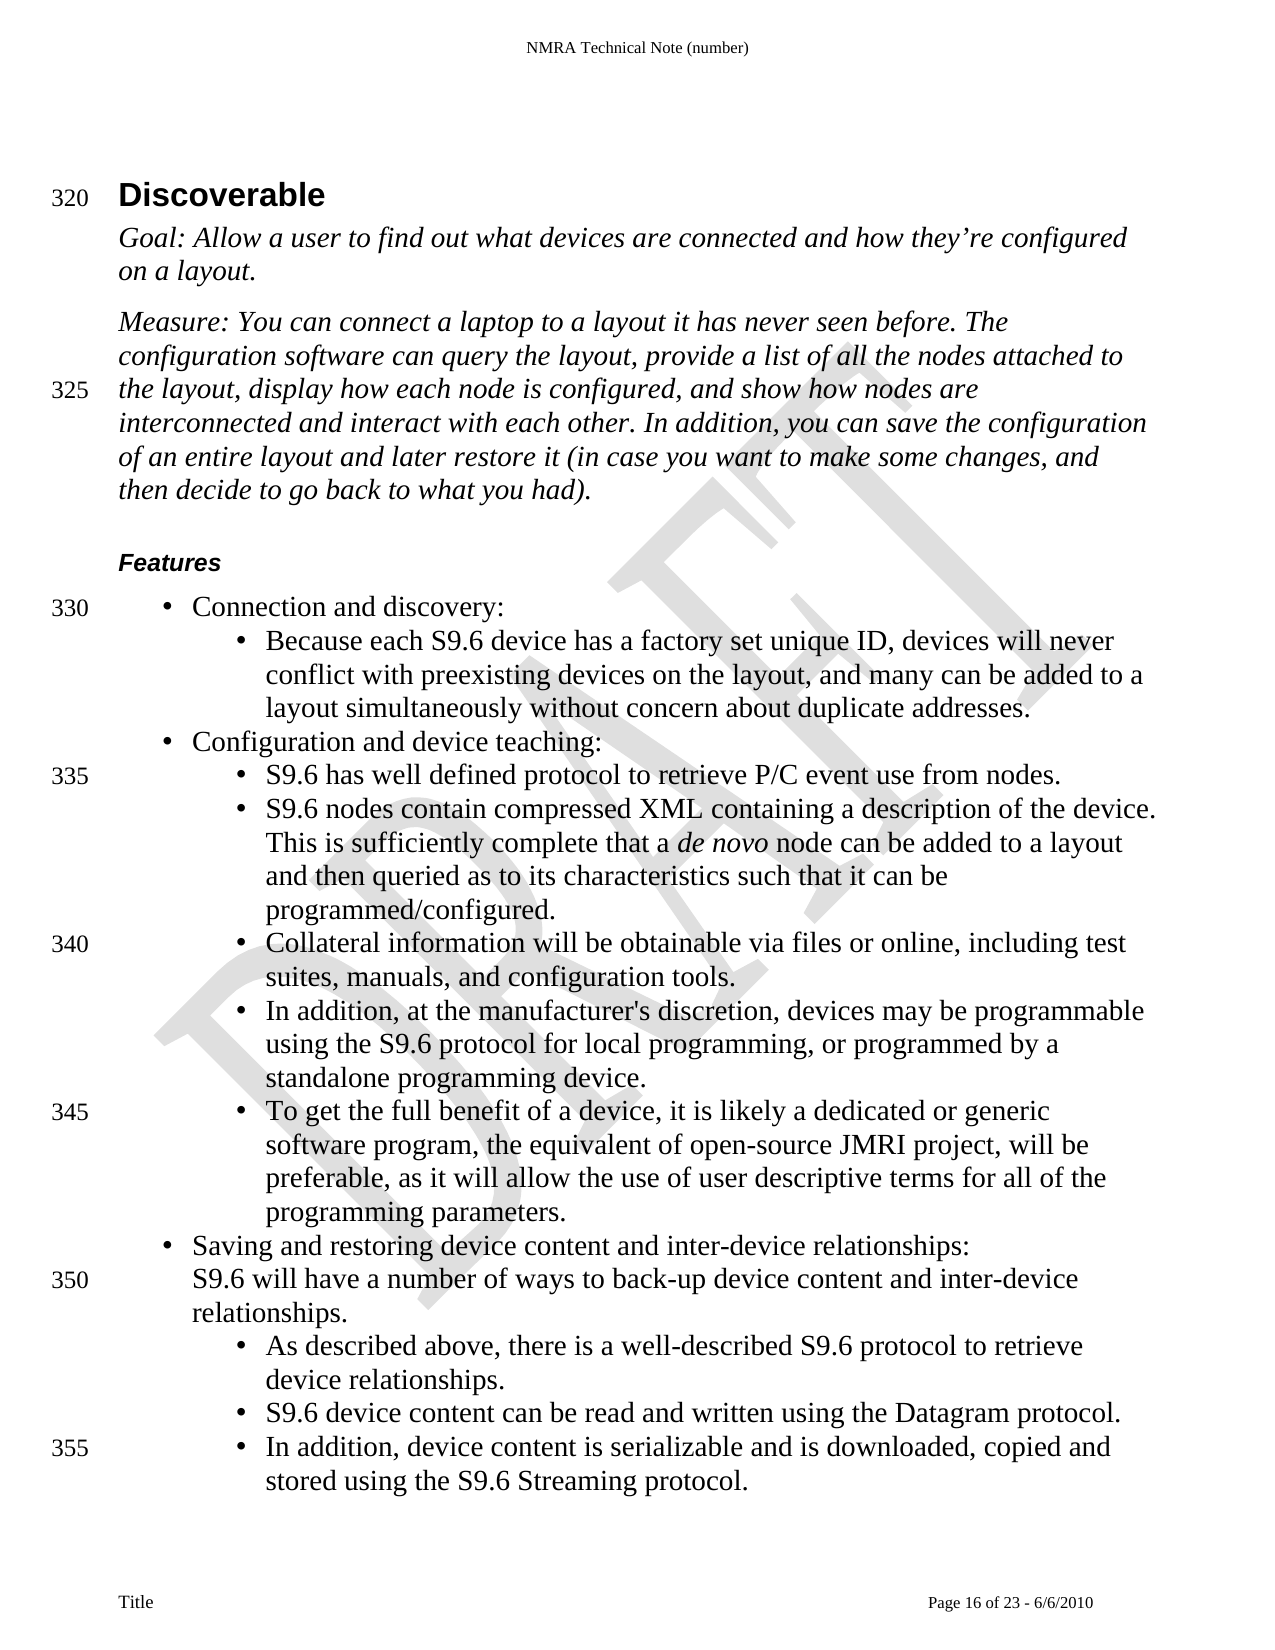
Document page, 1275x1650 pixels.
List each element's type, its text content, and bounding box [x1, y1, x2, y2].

list In addition, at the manufacturer's discretion, devices may be programmable using the S9.6 protocol for local programming, or programmed by a standalone programming device. [502, 993, 1157, 1093]
list Collateral information will be obtainable via files or online, including test suites, manuals, and configuration tools. [702, 925, 1157, 993]
list Configuration and device teaching: [162, 724, 565, 757]
list S9.6 has well defined protocol to retrieve P/C event use from nodes. [860, 757, 1157, 791]
text Goal: Allow a user to find out what devices are connected and how they’re configured on a layout. [118, 220, 1157, 287]
list Saving and restoring device content and inter-device relationships: S9.6 will have a number of ways to back-up device content and inter-device relationships. [162, 1228, 1157, 1328]
list In addition, at the manufacturer's discretion, devices may be programmable using the S9.6 protocol for local programming, or programmed by a standalone programming device. [390, 993, 544, 1093]
text Measure: You can connect a laptop to a layout it has never seen before. The configuration software can query the layout, provide a list of all the nodes attached to the layout, display how each node is configured, and show how nodes are interconnected and interact with each other. In addition, you can save the configuration of an entire layout and later restore it (in case you want to make some changes, and then decide to go back to what you had). [118, 304, 1157, 506]
list To get the full benefit of a device, it is likely a dedicated or generic software program, the equivalent of open-source JMRI project, will be preferable, as it will allow the use of user descriptive terms for all of the programming parameters. [485, 1093, 1157, 1228]
subtitle [665, 548, 938, 577]
list To get the full benefit of a device, it is likely a dedicated or generic software program, the equivalent of open-source JMRI project, will be preferable, as it will allow the use of user descriptive terms for all of the programming parameters. [289, 1093, 494, 1228]
list Because each S9.6 device has a factory set unique ID, devices will never conflict with preexisting devices on the layout, and many can be added to a layout simultaneously without concern about duplicate addresses. [798, 623, 1157, 724]
list S9.6 nodes contain compressed XML containing a description of the device. This is sufficiently complete that a de novo node can be added to a layout and then queried as to its characteristics such that it can be programmed/configured. [731, 791, 1157, 925]
list Configuration and device teaching: [827, 724, 1157, 757]
list In addition, device content is serializable and is downloaded, copied and stored using the S9.6 Streaming protocol. [236, 1429, 1157, 1496]
list S9.6 has well defined protocol to retrieve P/C event use from nodes. [681, 757, 851, 791]
subtitle Features [118, 548, 640, 577]
list Because each S9.6 device has a factory set unique ID, devices will never conflict with preexisting devices on the layout, and many can be added to a layout simultaneously without concern about duplicate addresses. [236, 623, 784, 724]
list [692, 589, 984, 623]
list S9.6 nodes contain compressed XML containing a description of the device. This is sufficiently complete that a de novo node can be added to a layout and then queried as to its characteristics such that it can be programmed/configured. [366, 828, 515, 925]
list Collateral information will be obtainable via files or online, including test suites, manuals, and configuration tools. [542, 925, 721, 993]
list Connection and discovery: [162, 589, 683, 623]
list In addition, at the manufacturer's discretion, devices may be programmable using the S9.6 protocol for local programming, or programmed by a standalone programming device. [236, 993, 439, 1093]
list S9.6 nodes contain compressed XML containing a description of the device. This is sufficiently complete that a de novo node can be added to a layout and then queried as to its characteristics such that it can be programmed/configured. [608, 791, 691, 856]
list S9.6 device content can be read and written using the Datagram protocol. [236, 1396, 1157, 1429]
list To get the full benefit of a device, it is likely a dedicated or generic software program, the equivalent of open-source JMRI project, will be preferable, as it will allow the use of user descriptive terms for all of the programming parameters. [236, 1093, 381, 1228]
list Configuration and device teaching: [633, 724, 817, 757]
list S9.6 nodes contain compressed XML containing a description of the device. This is sufficiently complete that a de novo node can be added to a layout and then queried as to its characteristics such that it can be programmed/configured. [674, 825, 816, 925]
subtitle [952, 548, 1157, 577]
list S9.6 nodes contain compressed XML containing a description of the device. This is sufficiently complete that a de novo node can be added to a layout and then queried as to its characteristics such that it can be programmed/configured. [236, 791, 681, 925]
list S9.6 has well defined protocol to retrieve P/C event use from nodes. [236, 757, 588, 791]
list S9.6 has well defined protocol to retrieve P/C event use from nodes. [585, 757, 675, 791]
list Because each S9.6 device has a factory set unique ID, devices will never conflict with preexisting devices on the layout, and many can be added to a layout simultaneously without concern about duplicate addresses. [726, 623, 818, 673]
list [993, 589, 1157, 623]
list Collateral information will be obtainable via files or online, including test suites, manuals, and configuration tools. [431, 925, 515, 976]
list Collateral information will be obtainable via files or online, including test suites, manuals, and configuration tools. [236, 925, 456, 993]
list As described above, there is a well-described S9.6 protocol to retrieve device relationships. [236, 1328, 1157, 1396]
list Configuration and device teaching: [562, 724, 625, 757]
subtitle Discoverable [118, 175, 1157, 213]
